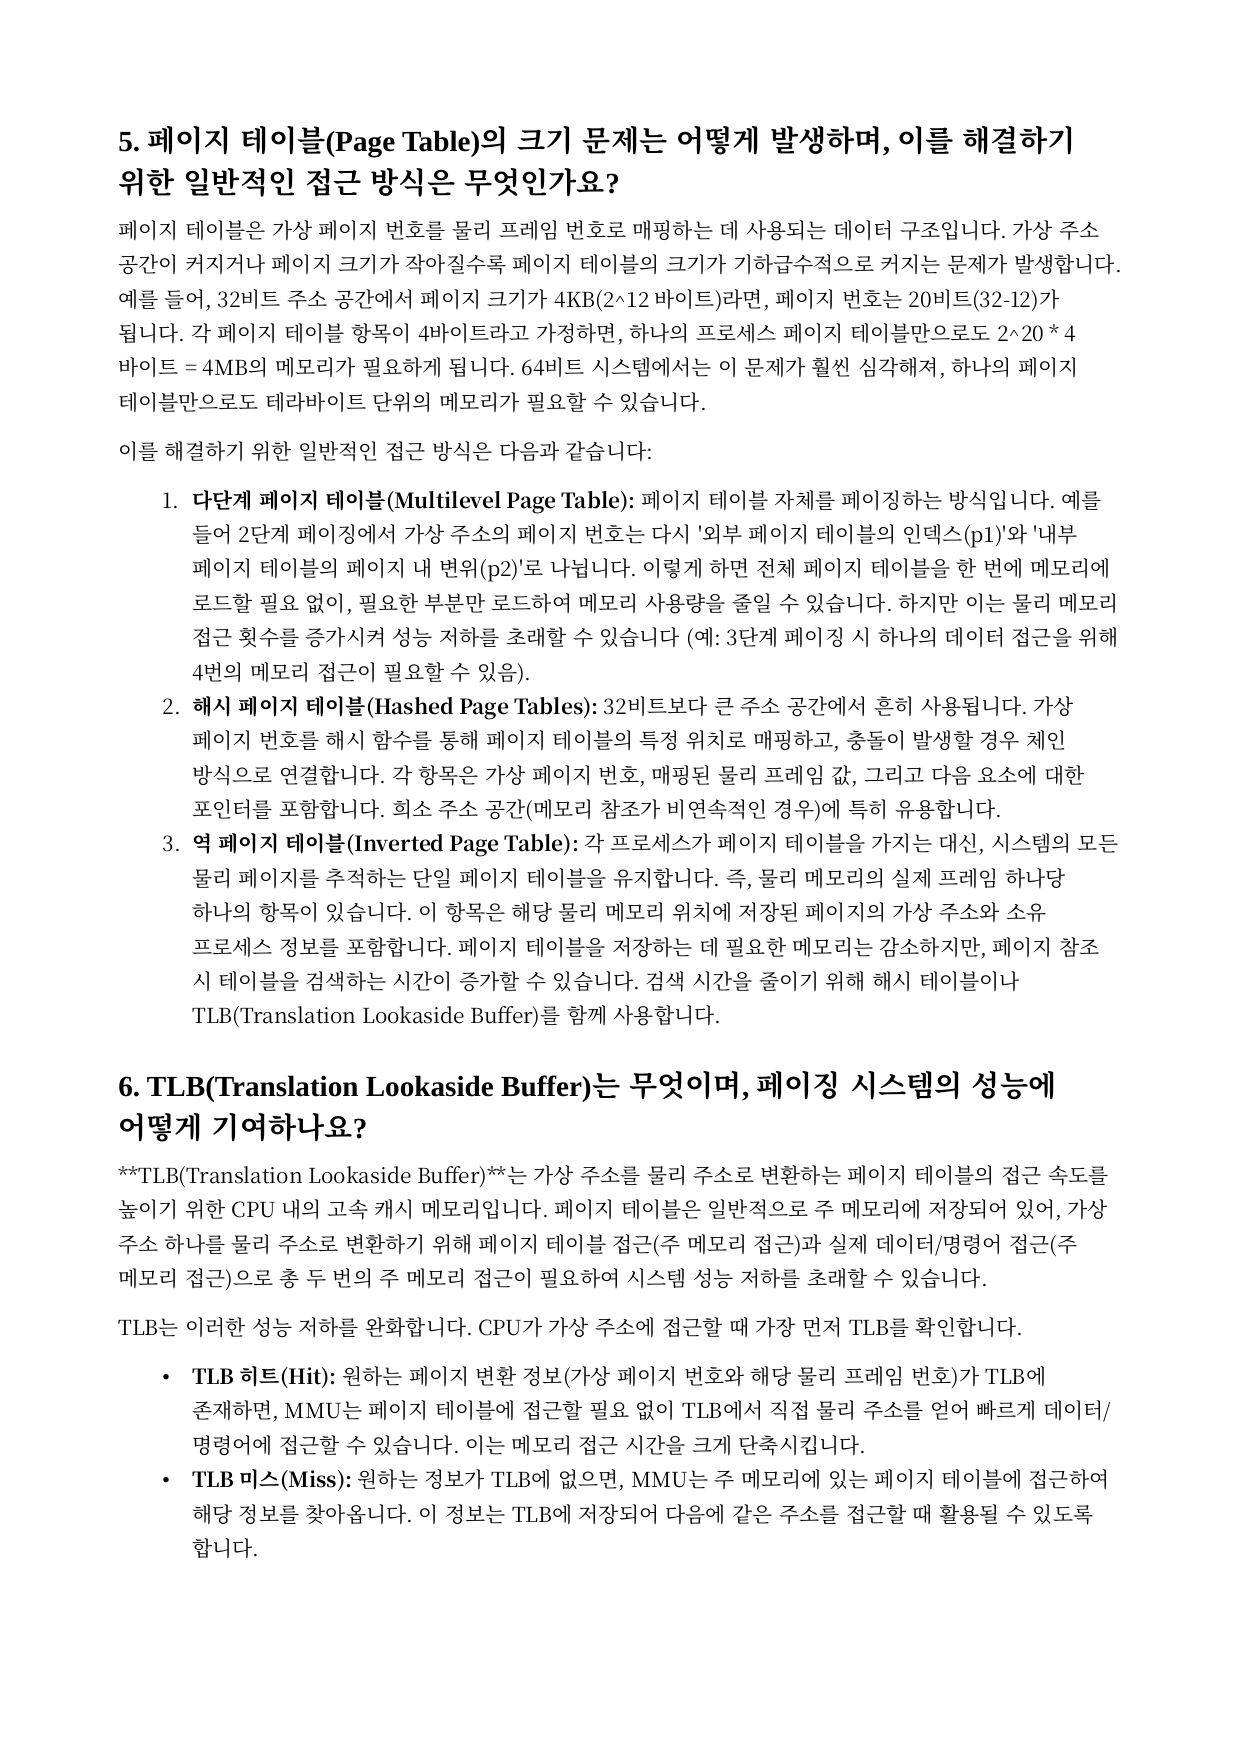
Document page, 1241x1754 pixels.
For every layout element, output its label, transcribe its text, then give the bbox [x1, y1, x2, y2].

subtitle 5. 페이지 테이블(Page Table)의 크기 문제는 어떻게 발생하며, 이를 해결하기 위한 일반적인 접근 방식은 무엇인가요? [118, 118, 1122, 202]
text TLB는 이러한 성능 저하를 완화합니다. CPU가 가상 주소에 접근할 때 가장 먼저 TLB를 확인합니다. [118, 1312, 1122, 1342]
list 역 페이지 테이블(Inverted Page Table): 각 프로세스가 페이지 테이블을 가지는 대신, 시스템의 모든 물리 페이지를 추적하는 단일 페이지 테이블을 유지합니다. 즉, 물리 메모리의 실제 프레임 하나당 하나의 항목이 있습니다. 이 항목은 해당 물리 메모리 위치에 저장된 페이지의 가상 주소와 소유 프로세스 정보를 포함합니다. 페이지 테이블을 저장하는 데 필요한 메모리는 감소하지만, 페이지 참조 시 테이블을 검색하는 시간이 증가할 수 있습니다. 검색 시간을 줄이기 위해 해시 테이블이나 TLB(Translation Lookaside Buffer)를 함께 사용합니다. [162, 828, 1122, 1030]
text 이를 해결하기 위한 일반적인 접근 방식은 다음과 같습니다: [118, 435, 1122, 465]
text 페이지 테이블은 가상 페이지 번호를 물리 프레임 번호로 매핑하는 데 사용되는 데이터 구조입니다. 가상 주소 공간이 커지거나 페이지 크기가 작아질수록 페이지 테이블의 크기가 기하급수적으로 커지는 문제가 발생합니다. 예를 들어, 32비트 주소 공간에서 페이지 크기가 4KB(2^12 바이트)라면, 페이지 번호는 20비트(32-12)가 됩니다. 각 페이지 테이블 항목이 4바이트라고 가정하면, 하나의 프로세스 페이지 테이블만으로도 2^20 * 4바이트 = 4MB의 메모리가 필요하게 됩니다. 64비트 시스템에서는 이 문제가 훨씬 심각해져, 하나의 페이지 테이블만으로도 테라바이트 단위의 메모리가 필요할 수 있습니다. [118, 214, 1122, 416]
list TLB 미스(Miss): 원하는 정보가 TLB에 없으면, MMU는 주 메모리에 있는 페이지 테이블에 접근하여 해당 정보를 찾아옵니다. 이 정보는 TLB에 저장되어 다음에 같은 주소를 접근할 때 활용될 수 있도록 합니다. [162, 1464, 1122, 1562]
list 다단계 페이지 테이블(Multilevel Page Table): 페이지 테이블 자체를 페이징하는 방식입니다. 예를 들어 2단계 페이징에서 가상 주소의 페이지 번호는 다시 '외부 페이지 테이블의 인덱스(p1)'와 '내부 페이지 테이블의 페이지 내 변위(p2)'로 나뉩니다. 이렇게 하면 전체 페이지 테이블을 한 번에 메모리에 로드할 필요 없이, 필요한 부분만 로드하여 메모리 사용량을 줄일 수 있습니다. 하지만 이는 물리 메모리 접근 횟수를 증가시켜 성능 저하를 초래할 수 있습니다 (예: 3단계 페이징 시 하나의 데이터 접근을 위해 4번의 메모리 접근이 필요할 수 있음). [162, 484, 1122, 686]
list TLB 히트(Hit): 원하는 페이지 변환 정보(가상 페이지 번호와 해당 물리 프레임 번호)가 TLB에 존재하면, MMU는 페이지 테이블에 접근할 필요 없이 TLB에서 직접 물리 주소를 얻어 빠르게 데이터/명령어에 접근할 수 있습니다. 이는 메모리 접근 시간을 크게 단축시킵니다. [162, 1361, 1122, 1459]
list 해시 페이지 테이블(Hashed Page Tables): 32비트보다 큰 주소 공간에서 흔히 사용됩니다. 가상 페이지 번호를 해시 함수를 통해 페이지 테이블의 특정 위치로 매핑하고, 충돌이 발생할 경우 체인 방식으로 연결합니다. 각 항목은 가상 페이지 번호, 매핑된 물리 프레임 값, 그리고 다음 요소에 대한 포인터를 포함합니다. 희소 주소 공간(메모리 참조가 비연속적인 경우)에 특히 유용합니다. [162, 690, 1122, 823]
text **TLB(Translation Lookaside Buffer)**는 가상 주소를 물리 주소로 변환하는 페이지 테이블의 접근 속도를 높이기 위한 CPU 내의 고속 캐시 메모리입니다. 페이지 테이블은 일반적으로 주 메모리에 저장되어 있어, 가상 주소 하나를 물리 주소로 변환하기 위해 페이지 테이블 접근(주 메모리 접근)과 실제 데이터/명령어 접근(주 메모리 접근)으로 총 두 번의 주 메모리 접근이 필요하여 시스템 성능 저하를 초래할 수 있습니다. [118, 1159, 1122, 1293]
subtitle 6. TLB(Translation Lookaside Buffer)는 무엇이며, 페이징 시스템의 성능에 어떻게 기여하나요? [118, 1063, 1122, 1147]
